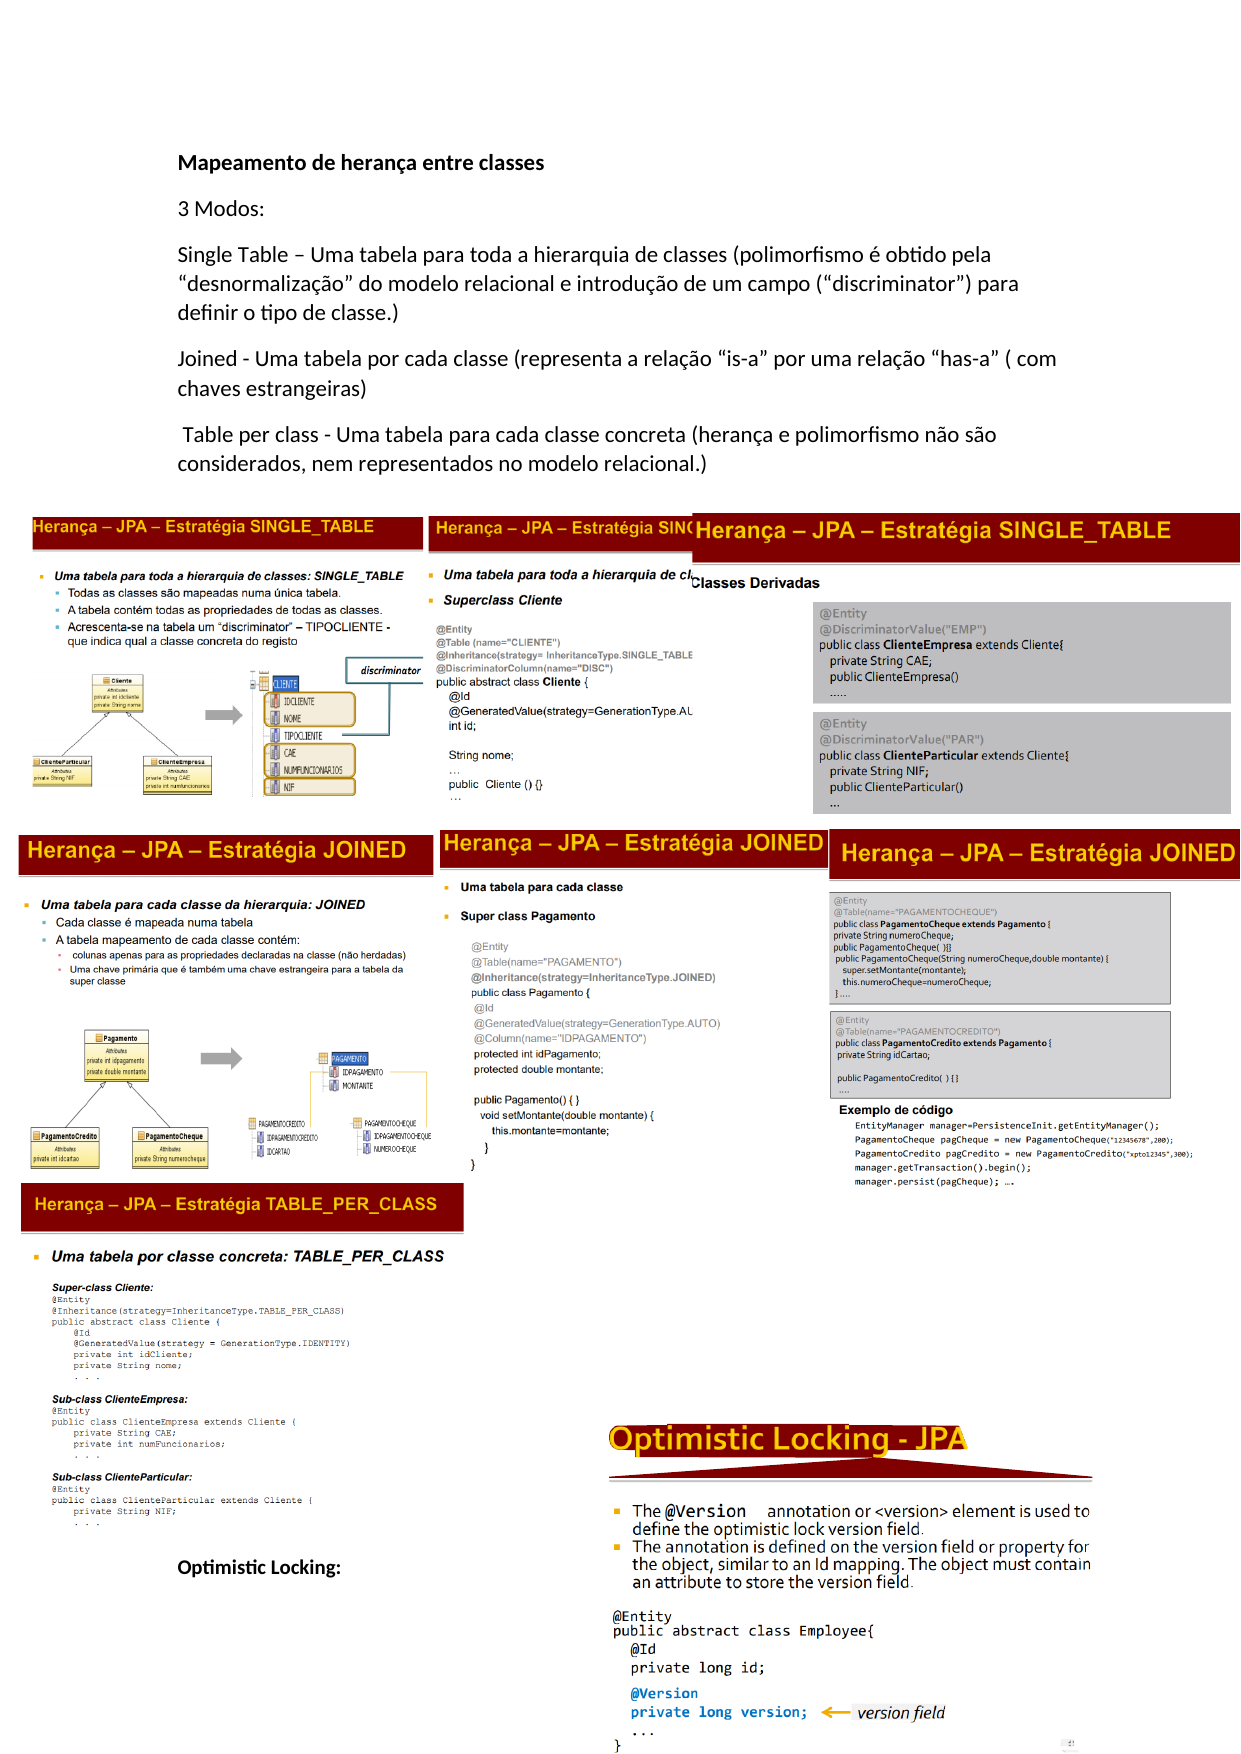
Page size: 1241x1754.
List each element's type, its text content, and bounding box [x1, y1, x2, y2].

text Joined - Uma tabela por cada classe (representa a relação “is-a” por uma relação “has-a” ( com chaves estrangeiras) [177, 344, 1063, 402]
text Single Table – Uma tabela para toda a hierarquia de classes (polimorfismo é obtido pela “desnormalização” do modelo relacional e introdução de um campo (“discriminator”) para definir o tipo de classe.) [177, 240, 1063, 326]
text Mapeamento de herança entre classes [177, 148, 1063, 176]
text 3 Modos: [177, 194, 1063, 222]
text [909, 1571, 1063, 1580]
text Optimistic Locking: [177, 1554, 997, 1580]
text Table per class - Uma tabela para cada classe concreta (herança e polimorfismo não são considerados, nem representados no modelo relacional.) [177, 420, 1063, 477]
